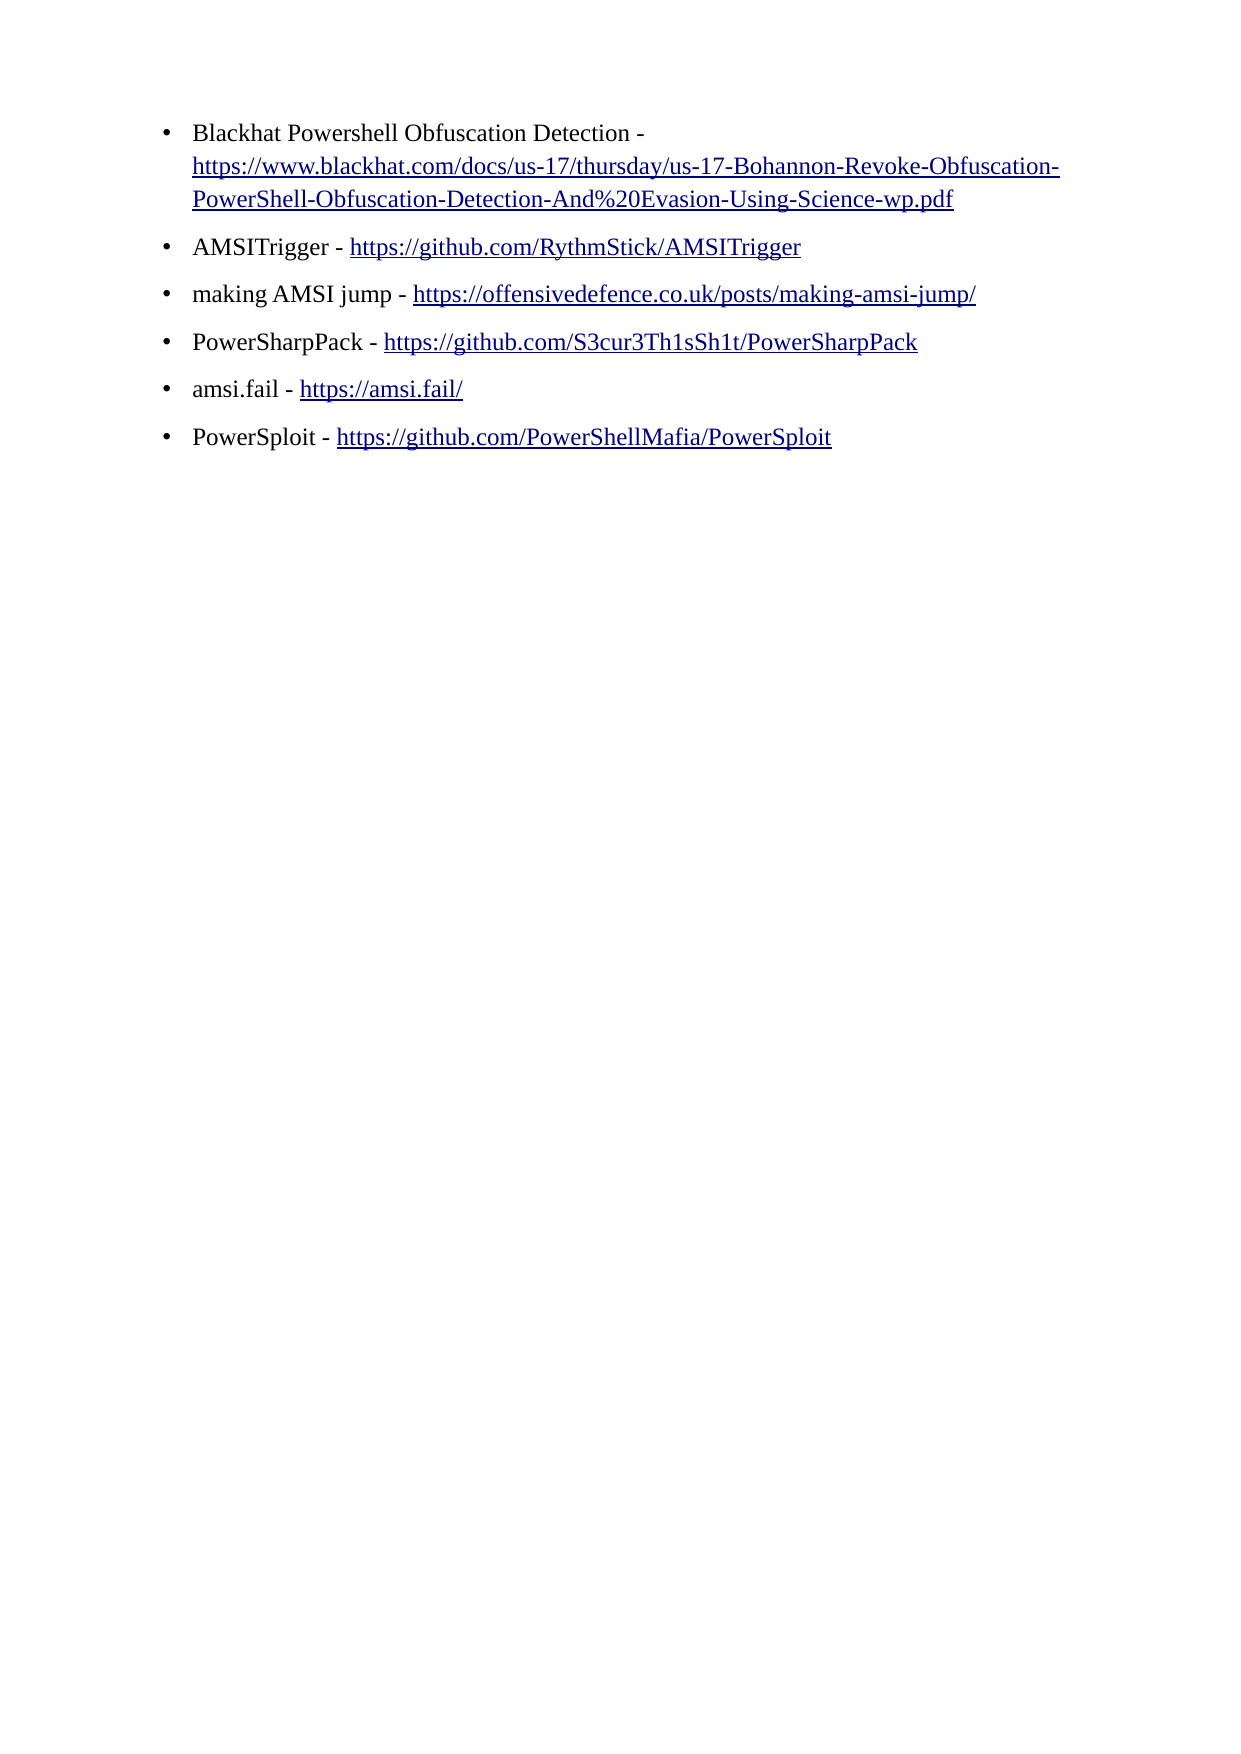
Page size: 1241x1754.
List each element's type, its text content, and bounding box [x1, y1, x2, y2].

list AMSITrigger - https://github.com/RythmStick/AMSITrigger [162, 232, 1122, 261]
list making AMSI jump - https://offensivedefence.co.uk/posts/making-amsi-jump/ [162, 279, 1122, 308]
list PowerSploit - https://github.com/PowerShellMafia/PowerSploit [162, 422, 1122, 451]
list Blackhat Powershell Obfuscation Detection - https://www.blackhat.com/docs/us-17/thursday/us-17-Bohannon-Revoke-Obfuscation-PowerShell-Obfuscation-Detection-And%20Evasion-Using-Science-wp.pdf [162, 118, 1122, 213]
list amsi.fail - https://amsi.fail/ [162, 374, 1122, 403]
list PowerSharpPack - https://github.com/S3cur3Th1sSh1t/PowerSharpPack [162, 327, 1122, 356]
